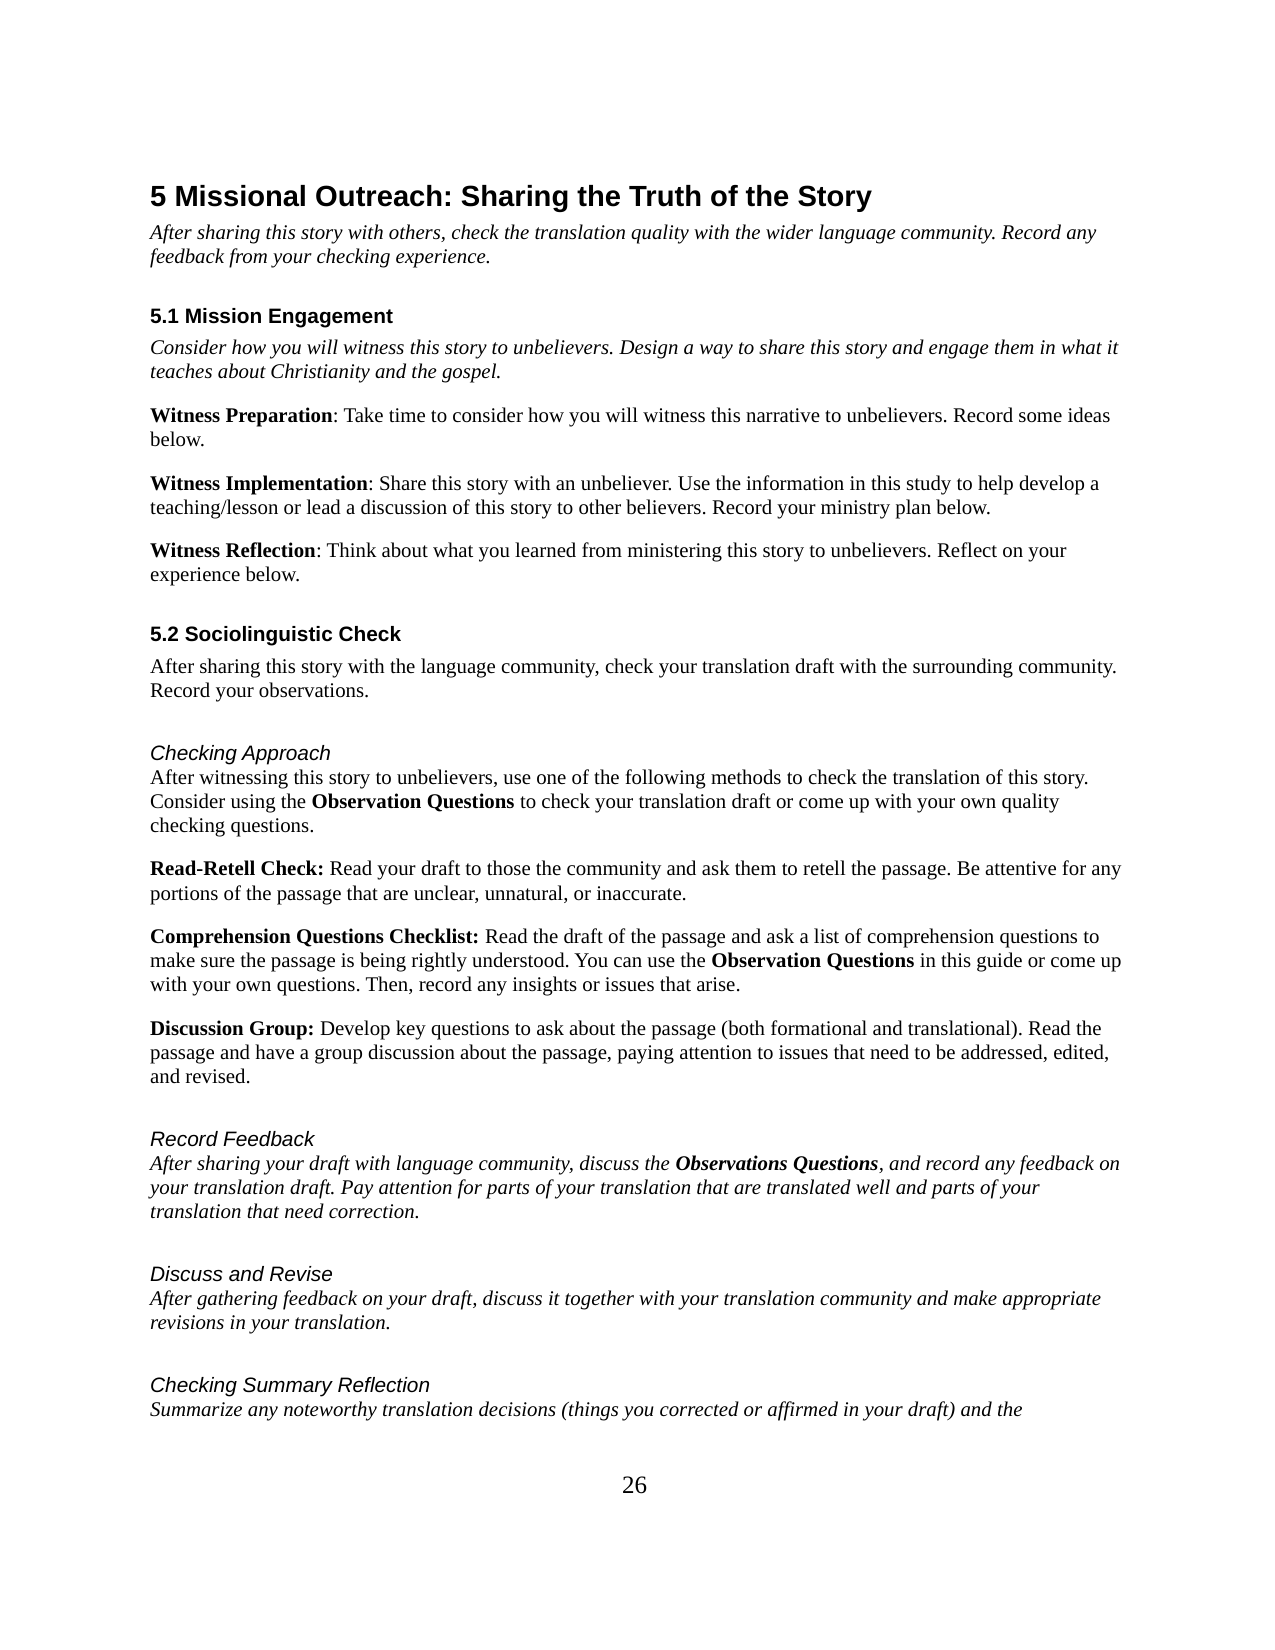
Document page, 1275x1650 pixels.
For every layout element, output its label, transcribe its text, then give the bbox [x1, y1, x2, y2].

text Consider how you will witness this story to unbelievers. Design a way to share this story and engage them in what it teaches about Christianity and the gospel. [150, 335, 1125, 383]
text After gathering feedback on your draft, discuss it together with your translation community and make appropriate revisions in your translation. [150, 1286, 1125, 1334]
text After sharing this story with others, check the translation quality with the wider language community. Record any feedback from your checking experience. [150, 220, 1125, 268]
subtitle Checking Approach [150, 741, 1125, 765]
subtitle Record Feedback [150, 1127, 1125, 1151]
text After sharing this story with the language community, check your translation draft with the surrounding community. Record your observations. [150, 654, 1125, 702]
subtitle Checking Summary Reflection [150, 1373, 1125, 1397]
text Witness Implementation: Share this story with an unbeliever. Use the information in this study to help develop a teaching/lesson or lead a discussion of this story to other believers. Record your ministry plan below. [150, 471, 1125, 519]
subtitle Discuss and Revise [150, 1262, 1125, 1286]
text Witness Preparation: Take time to consider how you will witness this narrative to unbelievers. Record some ideas below. [150, 403, 1125, 451]
subtitle 5 Missional Outreach: Sharing the Truth of the Story [150, 179, 1125, 212]
text Read-Retell Check: Read your draft to those the community and ask them to retell the passage. Be attentive for any portions of the passage that are unclear, unnatural, or inaccurate. [150, 856, 1125, 904]
text Witness Reflection: Think about what you learned from ministering this story to unbelievers. Reflect on your experience below. [150, 538, 1125, 586]
text Discussion Group: Develop key questions to ask about the passage (both formational and translational). Read the passage and have a group discussion about the passage, paying attention to issues that need to be addressed, edited, and revised. [150, 1016, 1125, 1088]
subtitle 5.1 Mission Engagement [150, 304, 1125, 328]
text After witnessing this story to unbelievers, use one of the following methods to check the translation of this story. Consider using the Observation Questions to check your translation draft or come up with your own quality checking questions. [150, 765, 1125, 837]
subtitle 5.2 Sociolinguistic Check [150, 622, 1125, 646]
text After sharing your draft with language community, discuss the Observations Questions, and record any feedback on your translation draft. Pay attention for parts of your translation that are translated well and parts of your translation that need correction. [150, 1151, 1125, 1223]
text Comprehension Questions Checklist: Read the draft of the passage and ask a list of comprehension questions to make sure the passage is being rightly understood. You can use the Observation Questions in this guide or come up with your own questions. Then, record any insights or issues that arise. [150, 924, 1125, 996]
text Summarize any noteworthy translation decisions (things you corrected or affirmed in your draft) and the [150, 1397, 1125, 1421]
